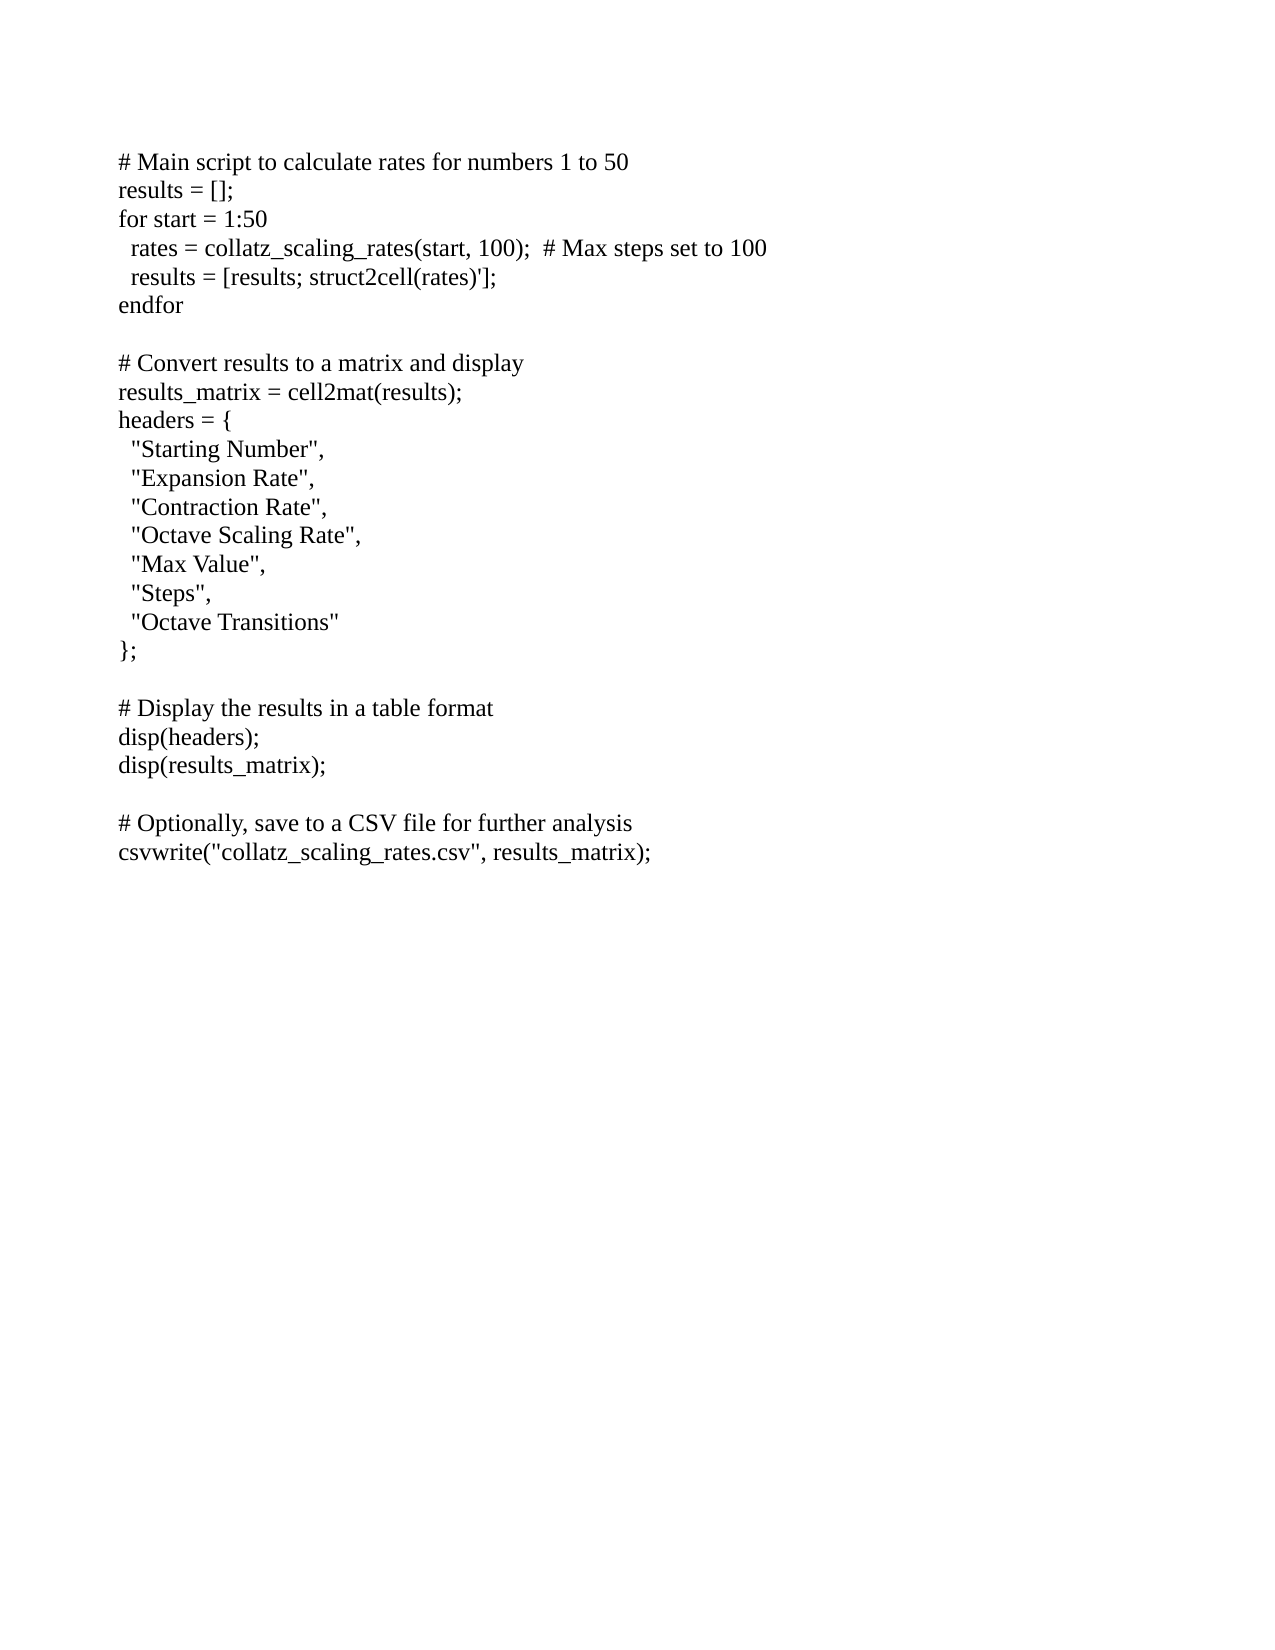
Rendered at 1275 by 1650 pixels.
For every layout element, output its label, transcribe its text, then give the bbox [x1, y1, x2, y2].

text rates = collatz_scaling_rates(start, 100); # Max steps set to 100 [118, 233, 1157, 262]
text # Convert results to a matrix and display [118, 348, 1157, 377]
text "Contraction Rate", [118, 492, 1157, 521]
text csvwrite("collatz_scaling_rates.csv", results_matrix); [118, 837, 1157, 866]
text # Optionally, save to a CSV file for further analysis [118, 808, 1157, 837]
text "Max Value", [118, 549, 1157, 578]
text # Main script to calculate rates for numbers 1 to 50 [118, 147, 1157, 176]
text for start = 1:50 [118, 204, 1157, 233]
text "Starting Number", [118, 434, 1157, 463]
text results = []; [118, 176, 1157, 204]
text results = [results; struct2cell(rates)']; [118, 262, 1157, 291]
text }; [118, 636, 1157, 664]
text "Octave Transitions" [118, 607, 1157, 636]
text "Expansion Rate", [118, 463, 1157, 492]
text endfor [118, 291, 1157, 319]
text "Steps", [118, 578, 1157, 607]
text disp(results_matrix); [118, 751, 1157, 779]
text results_matrix = cell2mat(results); [118, 377, 1157, 406]
text headers = { [118, 406, 1157, 434]
text disp(headers); [118, 722, 1157, 751]
text # Display the results in a table format [118, 693, 1157, 722]
text "Octave Scaling Rate", [118, 521, 1157, 549]
